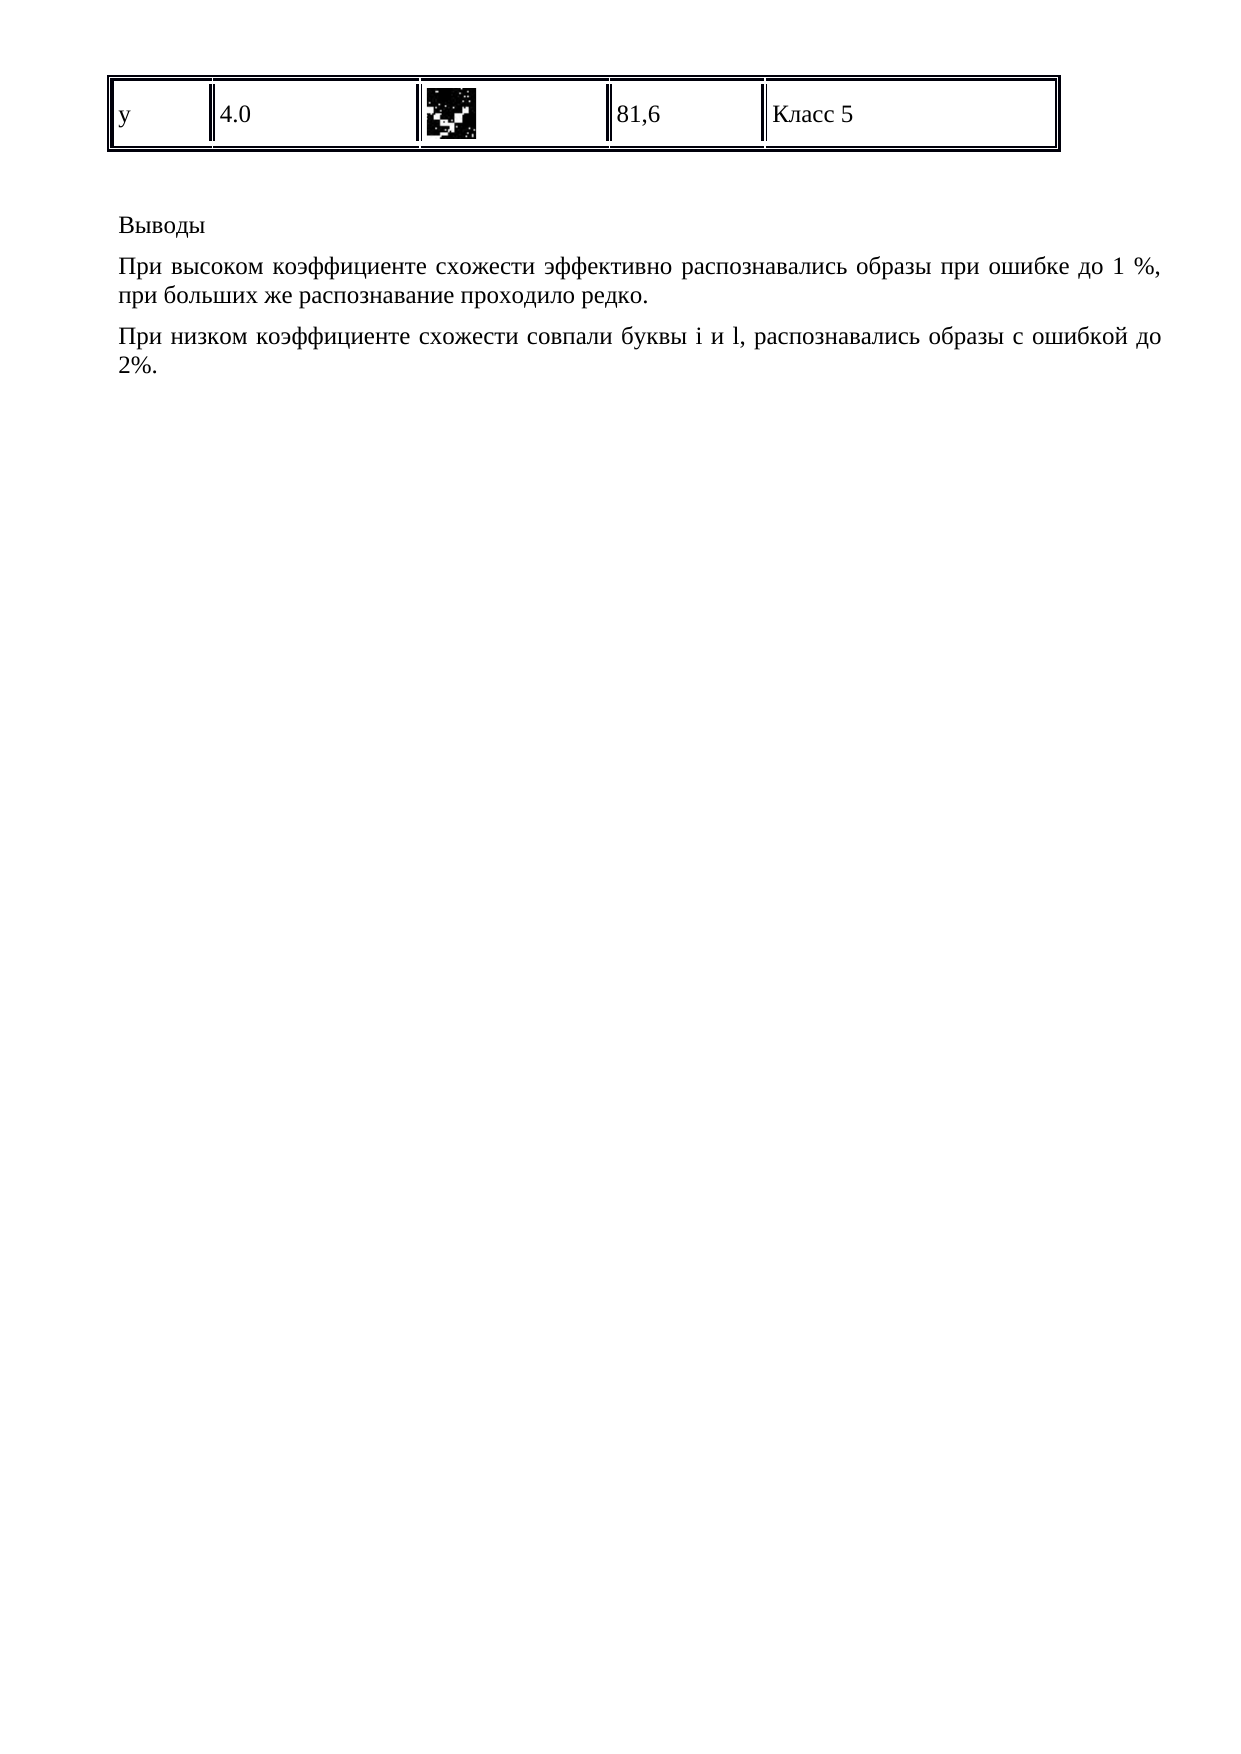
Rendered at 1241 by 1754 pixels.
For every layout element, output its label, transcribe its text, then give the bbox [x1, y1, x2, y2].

text Выводы [118, 210, 1162, 238]
text При высоком коэффициенте схожести эффективно распознавались образы при ошибке до 1 %, при больших же распознавание проходило редко. [118, 251, 1162, 308]
text При низком коэффициенте схожести совпали буквы i и l, распознавались образы с ошибкой до 2%. [118, 321, 1162, 378]
table_cell 81,6 [609, 77, 764, 146]
table_cell y [114, 81, 212, 146]
picture [426, 88, 477, 139]
table_cell 4.0 [212, 77, 419, 146]
table_cell Класс 5 [764, 77, 1058, 146]
table_cell [419, 77, 609, 146]
